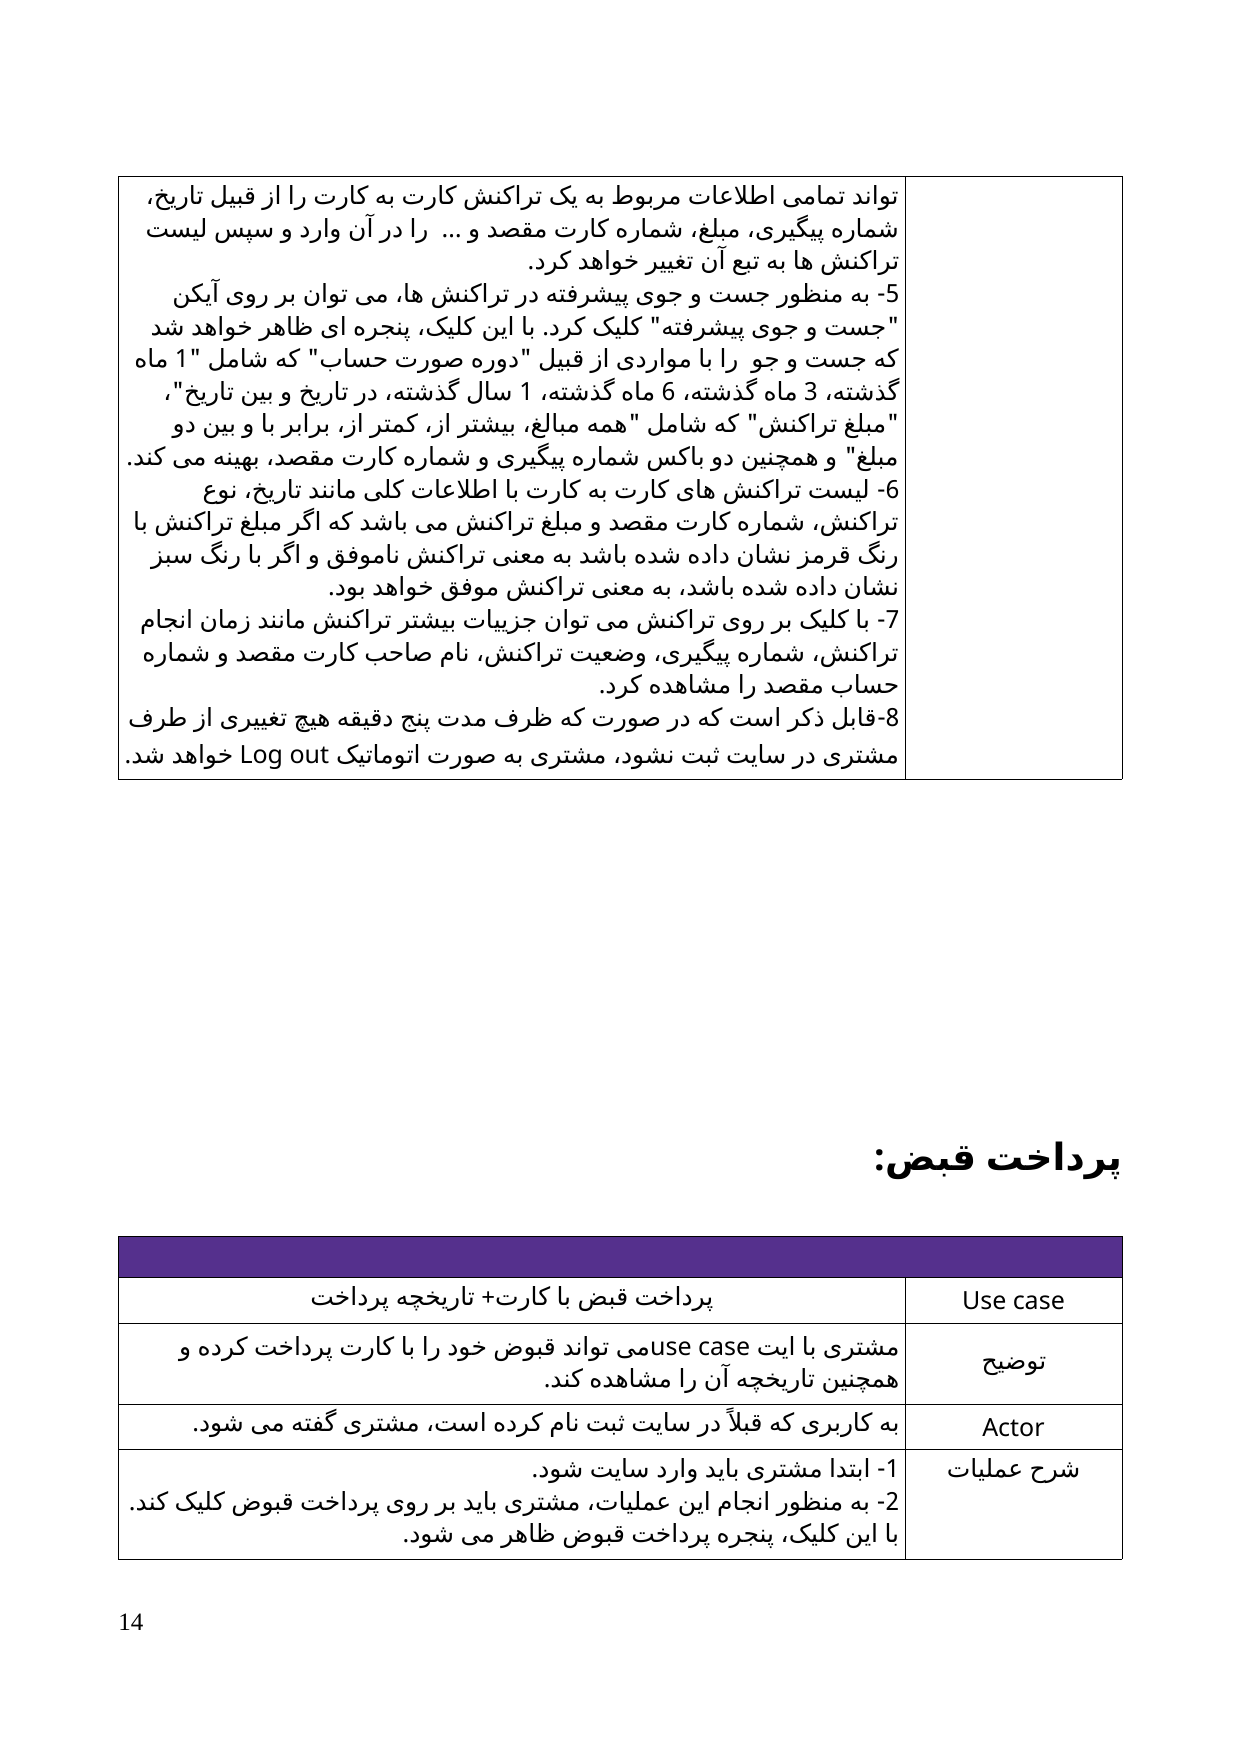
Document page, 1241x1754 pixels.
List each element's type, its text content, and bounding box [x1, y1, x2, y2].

table_cell Actor [906, 1405, 1122, 1449]
text پرداخت قبض: [118, 1137, 1122, 1185]
table_cell [906, 177, 1122, 779]
table_cell به کاربری که قبلاً در سایت ثبت نام کرده است، مشتری گفته می شود. [119, 1405, 905, 1449]
table_header [119, 1237, 1122, 1277]
table_cell 1- مشتری برای ورود بر این عملیات باید بر روی تاریخچه کارت به کارت کلیک کند. 2- در مرحله اول مشتری باید شماره کارت را مشخص کند، به صورت پیش فرض شماره کارتی که مشتری اول با آن ثبت نام کرده، انتخاب شده است. 3- تراکنش های کارت به کارت به صورت پیش فرض از آخرین تراکنش(اولین سطر) دسته بنده شده است، با کلیک بر روی آیکن "تاریخ صعودی" این دسته بندی از اول به آخر انجام می شود. 4- به منظور جست و جو در تراکنش ها، باکسی تعبیه شده که مشتری می تواند تمامی اطلاعات مربوط به یک تراکنش کارت به کارت را از قبیل تاریخ، شماره پیگیری، مبلغ، شماره کارت مقصد و … را در آن وارد و سپس لیست تراکنش ها به تبع آن تغییر خواهد کرد. 5- به منظور جست و جوی پیشرفته در تراکنش ها، می توان بر روی آیکن "جست و جوی پیشرفته" کلیک کرد. با این کلیک، پنجره ای ظاهر خواهد شد که جست و جو را با مواردی از قبیل "دوره صورت حساب" که شامل "1 ماه گذشته، 3 ماه گذشته، 6 ماه گذشته، 1 سال گذشته، در تاریخ و بین تاریخ"، "مبلغ تراکنش" که شامل "همه مبالغ، بیشتر از، کمتر از، برابر با و بین دو مبلغ" و همچنین دو باکس شماره پیگیری و شماره کارت مقصد، بهینه می کند. 6- لیست تراکنش های کارت به کارت با اطلاعات کلی مانند تاریخ، نوع تراکنش، شماره کارت مقصد و مبلغ تراکنش می باشد که اگر مبلغ تراکنش با رنگ قرمز نشان داده شده باشد به معنی تراکنش ناموفق و اگر با رنگ سبز نشان داده شده باشد، به معنی تراکنش موفق خواهد بود. 7- با کلیک بر روی تراکنش می توان جزییات بیشتر تراکنش مانند زمان انجام تراکنش، شماره پیگیری، وضعیت تراکنش، نام صاحب کارت مقصد و شماره حساب مقصد را مشاهده کرد. 8-قابل ذکر است که در صورت که ظرف مدت پنج دقیقه هیچ تغییری از طرف مشتری در سایت ثبت نشود، مشتری به صورت اتوماتیک Log out خواهد شد. [119, 177, 905, 779]
table_cell پرداخت قبض با کارت+ تاریخچه پرداخت [119, 1278, 905, 1322]
table_cell 1- ابتدا مشتری باید وارد سایت شود. 2- به منظور انجام این عملیات، مشتری باید بر روی پرداخت قبوض کلیک کند. با این کلیک، پنجره پرداخت قبوض ظاهر می شود. 3- در این پنجره دو تب ثبت قبض و دیگری تاریخچه قبوض وجود دارد. که به صورت پیش فرض تب ثبت قبوض نمایش داده می شود. در این تب مشتری ابتدا باید قبض یا قبوض خود را ثبت نماید. بدین منظور، مشتری شناسه قبض و شناسه پرداخت را از روی قبض خوانده و در باکس های مربوطه ثبت نماید. این دو باکس دارای اعتبار سنجی می باشند یعنی مشتری نمی تواند حروف را وارد کند. 4- بعد از باکس ها، دو دکمه وجود دارد، پاک کردن و ثبت قبض. در صورتی که مشتری بخواهد مقادیر شناسه ها را از اول وارد نماید می تواند بر روی "پاک کردن" کلیک کند. 5- بعد از وارد کردن شناسه ها، مشتری باید آن را با دکمه "ثبت قبض" ثبت نماید. اگر اطلاعات داده شده، درست باشد، یک ردیف در جدول قبوض ثبت می شود، در غیر این صورت یک پیغام با زمینه زرد رنگ به عنوان هشداری مبنی بر اینکه اطلاعات درج شده اشتباه است، ظاهر خواهد شد. ردیف ثبت شده، شامل اطلاعات کلی از قبیل تاریخ قبض، نهاد صادرکننده قبض، شناسه پرداخت و مبلغ قبض می باشد. به منظور مشاهده جزییات باید بر روی ردیف قبض مورد نظر کلیک کرد. این جزییات شامل شناسه قبض و وضعیت پرداخت می شود. قابل توجه است که می توان چندین قبض را وارد نمود. 7- به منظور پرداخت قبض باید وارد قسمت پرداخت شد. در ابتدا باید شماره کارتی که قرار است با آن عملیات پرداخت صورت گیرد، انتخاب شود. به صورت پیش فرض، شماره کارتی که عملیات ثبت نام با آن صورت گرفته، توسط سیستم انتخاب می شود. 8- در مرحله بعد باید شماره CVV2 وارد شود. در کنار باکس آن یک آیکن کیبورد وجود دارد که با کلیک بر روی آن یه کیبورد مجازی به منظور درج مقادیر و همچنین مسائل امنیتی ظاهر خواهد شد. این باکس شامل اعتبار سنجی به منظور عدم درج حروف می باشد. 9- در مرحله بعد، مشتری باید ابتدا بر روی دکمه "درخواست رمز پویا" کلیک کند، با این کلیک، پیغام رمز پویا به تلفن همراه مشتری ارسال خواهد شد. مشتری باید در طول 120 ثانیه عملیات پرداخت را انجام دهد. در غیر این صورت رمز باطل خواهد شد. 10- به منظور پرداخت قبوض، قبوض مورد نظر بعد از ثبت باید CheckBox ردیف قبض تیک خورده شود. مبلغ کل قبض یا قبوض در پایین صفحه در باکس فقط خواندنی "مبلغ کل" درج خواهد شد. 11- در پایین ترین قسمت صفحه، یک آیکن "راهنما" و سه دکمه "پاک کردن"، "انصراف" و "پرداخت" وجود دارد. با کلیک بر روی آیکن راهنما، به صورت قدم به قدم راهنمایی صورت می گیرد. این راهنمایی شامل بعدی، قبلی و بستن می باشد. 12- با کلیک بر روی دکمه پاک کردن، تمامی مقادیری که درج شده است، پاک خواهد شد و با کلیک بر روی دکمه انصراف کل عملیات کنسل می شود. 13- در مرحله آخر به منظور پرداخت نهایی قبوض باید بروی دکمه پرداخت کلیک شود. در صورتی که عملیات درست انجام شود، پیغامی با زمینه سبز رنگ با متن "عملیات با موفقیت انجام شد" ظاهر خواهد شد. 14- قابل ذکر است که در صورت که ظرف مدت پنج دقیقه هیچ تغییری از طرف مشتری در سایت ثبت نشود، مشتری به صورت اتوماتیک Log out خواهد شد. [119, 1450, 905, 1558]
table_cell توضیح [906, 1324, 1122, 1403]
table_cell شرح عملیات [906, 1450, 1122, 1558]
table_cell Use case [906, 1278, 1122, 1322]
table_cell مشتری با ایت use caseمی تواند قبوض خود را با کارت پرداخت کرده و همچنین تاریخچه آن را مشاهده کند. [119, 1324, 905, 1403]
